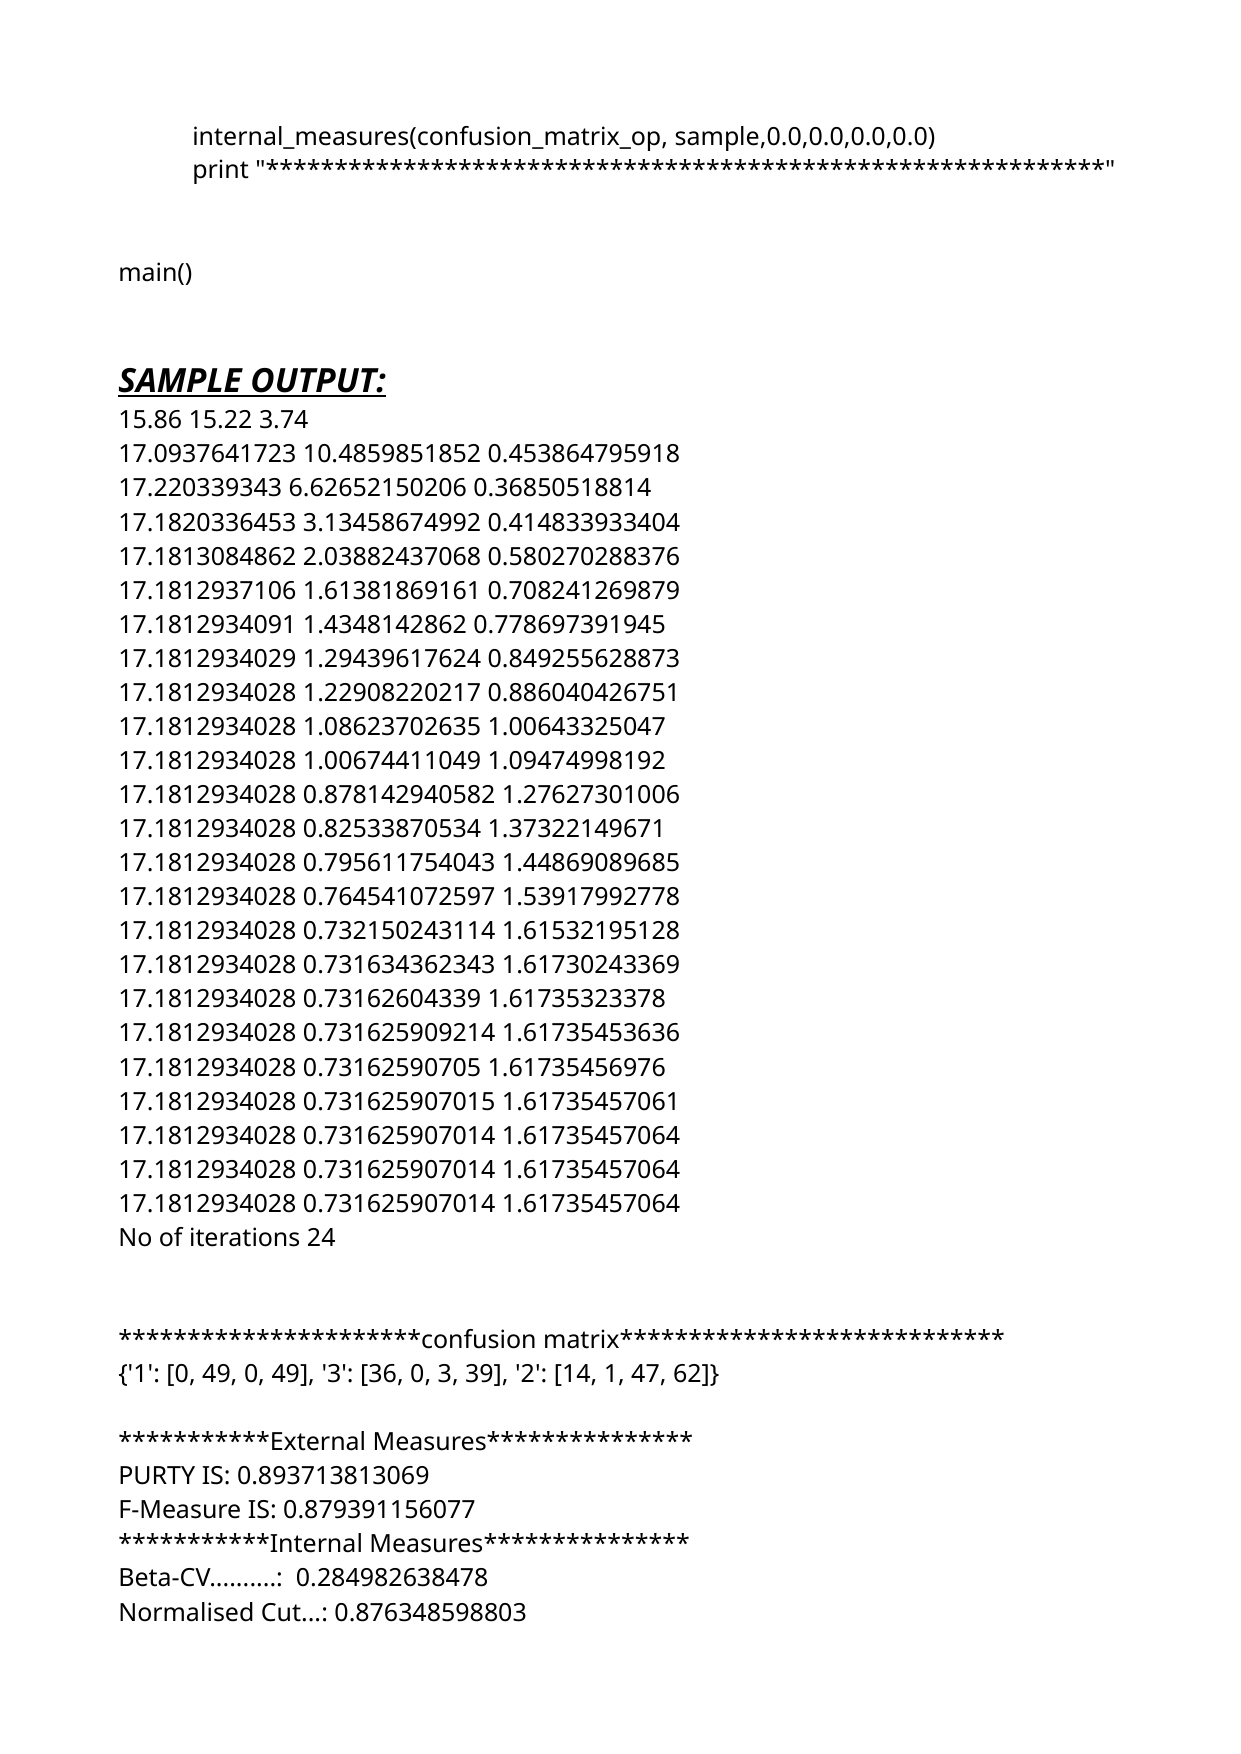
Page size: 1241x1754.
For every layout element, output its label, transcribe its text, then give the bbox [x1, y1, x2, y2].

text 17.1812934028 0.731625909214 1.61735453636 [118, 1015, 1122, 1049]
text F-Measure IS: 0.879391156077 [118, 1492, 1122, 1526]
text 17.1820336453 3.13458674992 0.414833933404 [118, 504, 1122, 538]
text PURTY IS: 0.893713813069 [118, 1458, 1122, 1492]
text print "*************************************************************" [118, 152, 1122, 186]
text 17.1812934028 0.82533870534 1.37322149671 [118, 811, 1122, 845]
text 17.1812934028 0.878142940582 1.27627301006 [118, 777, 1122, 811]
text 17.1812934029 1.29439617624 0.849255628873 [118, 640, 1122, 674]
text internal_measures(confusion_matrix_op, sample,0.0,0.0,0.0,0.0) [118, 118, 1122, 152]
text 17.1812934028 0.731625907014 1.61735457064 [118, 1185, 1122, 1219]
text {'1': [0, 49, 0, 49], '3': [36, 0, 3, 39], '2': [14, 1, 47, 62]} [118, 1356, 1122, 1390]
text 17.1813084862 2.03882437068 0.580270288376 [118, 538, 1122, 572]
text 17.1812934028 0.731625907015 1.61735457061 [118, 1083, 1122, 1117]
text No of iterations 24 [118, 1219, 1122, 1253]
text 17.1812934091 1.4348142862 0.778697391945 [118, 606, 1122, 640]
text 17.1812937106 1.61381869161 0.708241269879 [118, 572, 1122, 606]
text 17.1812934028 1.08623702635 1.00643325047 [118, 708, 1122, 743]
text ***********External Measures*************** [118, 1424, 1122, 1458]
text main() [118, 254, 1122, 288]
text 17.1812934028 1.00674411049 1.09474998192 [118, 743, 1122, 777]
text Beta-CV..........: 0.284982638478 [118, 1560, 1122, 1594]
text **********************confusion matrix**************************** [118, 1322, 1122, 1356]
text 17.0937641723 10.4859851852 0.453864795918 [118, 436, 1122, 470]
text 17.1812934028 0.73162590705 1.61735456976 [118, 1049, 1122, 1083]
text 17.1812934028 1.22908220217 0.886040426751 [118, 674, 1122, 708]
text 15.86 15.22 3.74 [118, 402, 1122, 436]
text 17.1812934028 0.731625907014 1.61735457064 [118, 1151, 1122, 1185]
text 17.1812934028 0.73162604339 1.61735323378 [118, 981, 1122, 1015]
text SAMPLE OUTPUT: [118, 357, 1122, 402]
text 17.1812934028 0.731634362343 1.61730243369 [118, 947, 1122, 981]
text 17.1812934028 0.764541072597 1.53917992778 [118, 879, 1122, 913]
text 17.1812934028 0.731625907014 1.61735457064 [118, 1117, 1122, 1151]
text 17.1812934028 0.732150243114 1.61532195128 [118, 913, 1122, 947]
text 17.1812934028 0.795611754043 1.44869089685 [118, 845, 1122, 879]
text 17.220339343 6.62652150206 0.36850518814 [118, 470, 1122, 504]
text Normalised Cut...: 0.876348598803 [118, 1594, 1122, 1628]
text ***********Internal Measures*************** [118, 1526, 1122, 1560]
